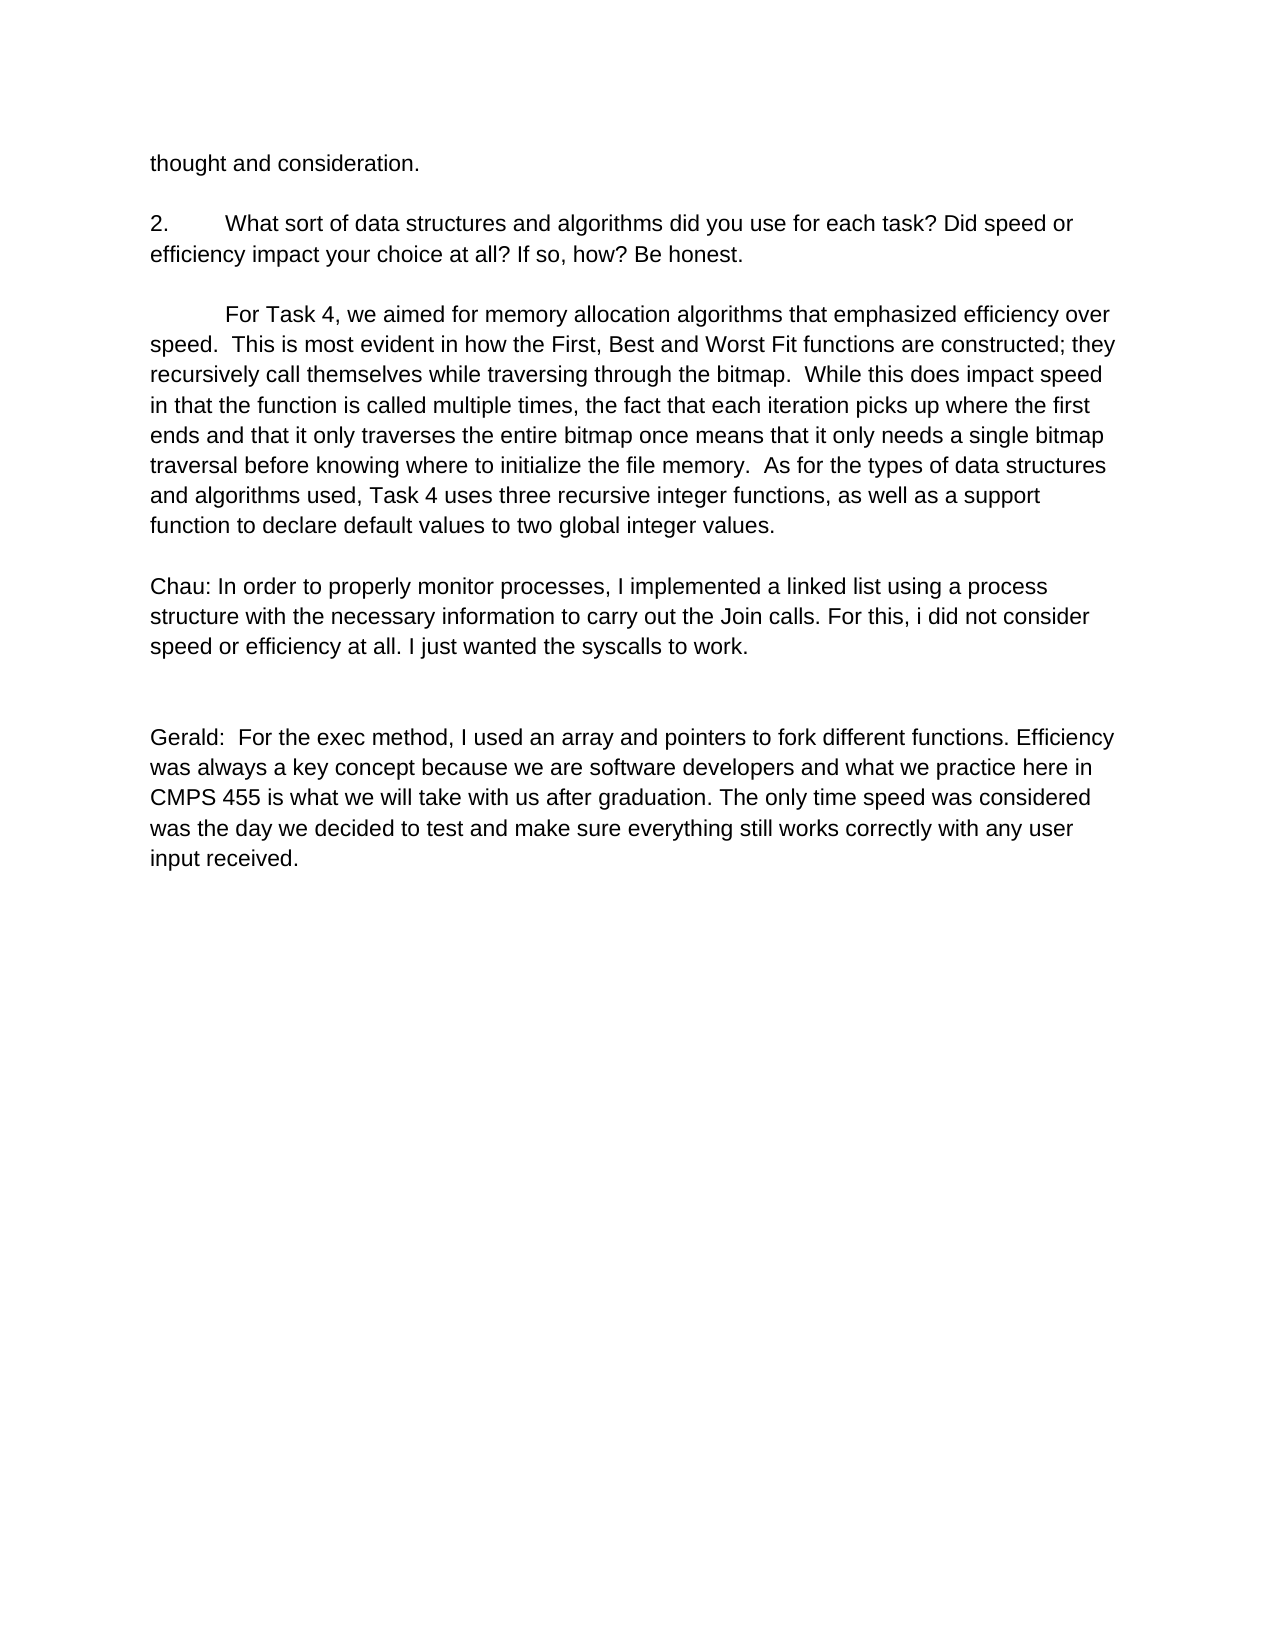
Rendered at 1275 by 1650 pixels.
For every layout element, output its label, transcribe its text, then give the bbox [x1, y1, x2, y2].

text Chau: In order to properly monitor processes, I implemented a linked list using a process structure with the necessary information to carry out the Join calls. For this, i did not consider speed or efficiency at all. I just wanted the syscalls to work. [150, 573, 1125, 660]
text For Task 4, we aimed for memory allocation algorithms that emphasized efficiency over speed. This is most evident in how the First, Best and Worst Fit functions are constructed; they recursively call themselves while traversing through the bitmap. While this does impact speed in that the function is called multiple times, the fact that each iteration picks up where the first ends and that it only traverses the entire bitmap once means that it only needs a single bitmap traversal before knowing where to initialize the file memory. As for the types of data structures and algorithms used, Task 4 uses three recursive integer functions, as well as a support function to declare default values to two global integer values. [150, 301, 1125, 539]
text thought and consideration. [150, 150, 1125, 176]
text Gerald: For the exec method, I used an array and pointers to fork different functions. Efficiency was always a key concept because we are software developers and what we practice here in CMPS 455 is what we will take with us after graduation. The only time speed was considered was the day we decided to test and make sure everything still works correctly with any user input received. [150, 724, 1125, 871]
list What sort of data structures and algorithms did you use for each task? Did speed or efficiency impact your choice at all? If so, how? Be honest. [150, 210, 1125, 267]
